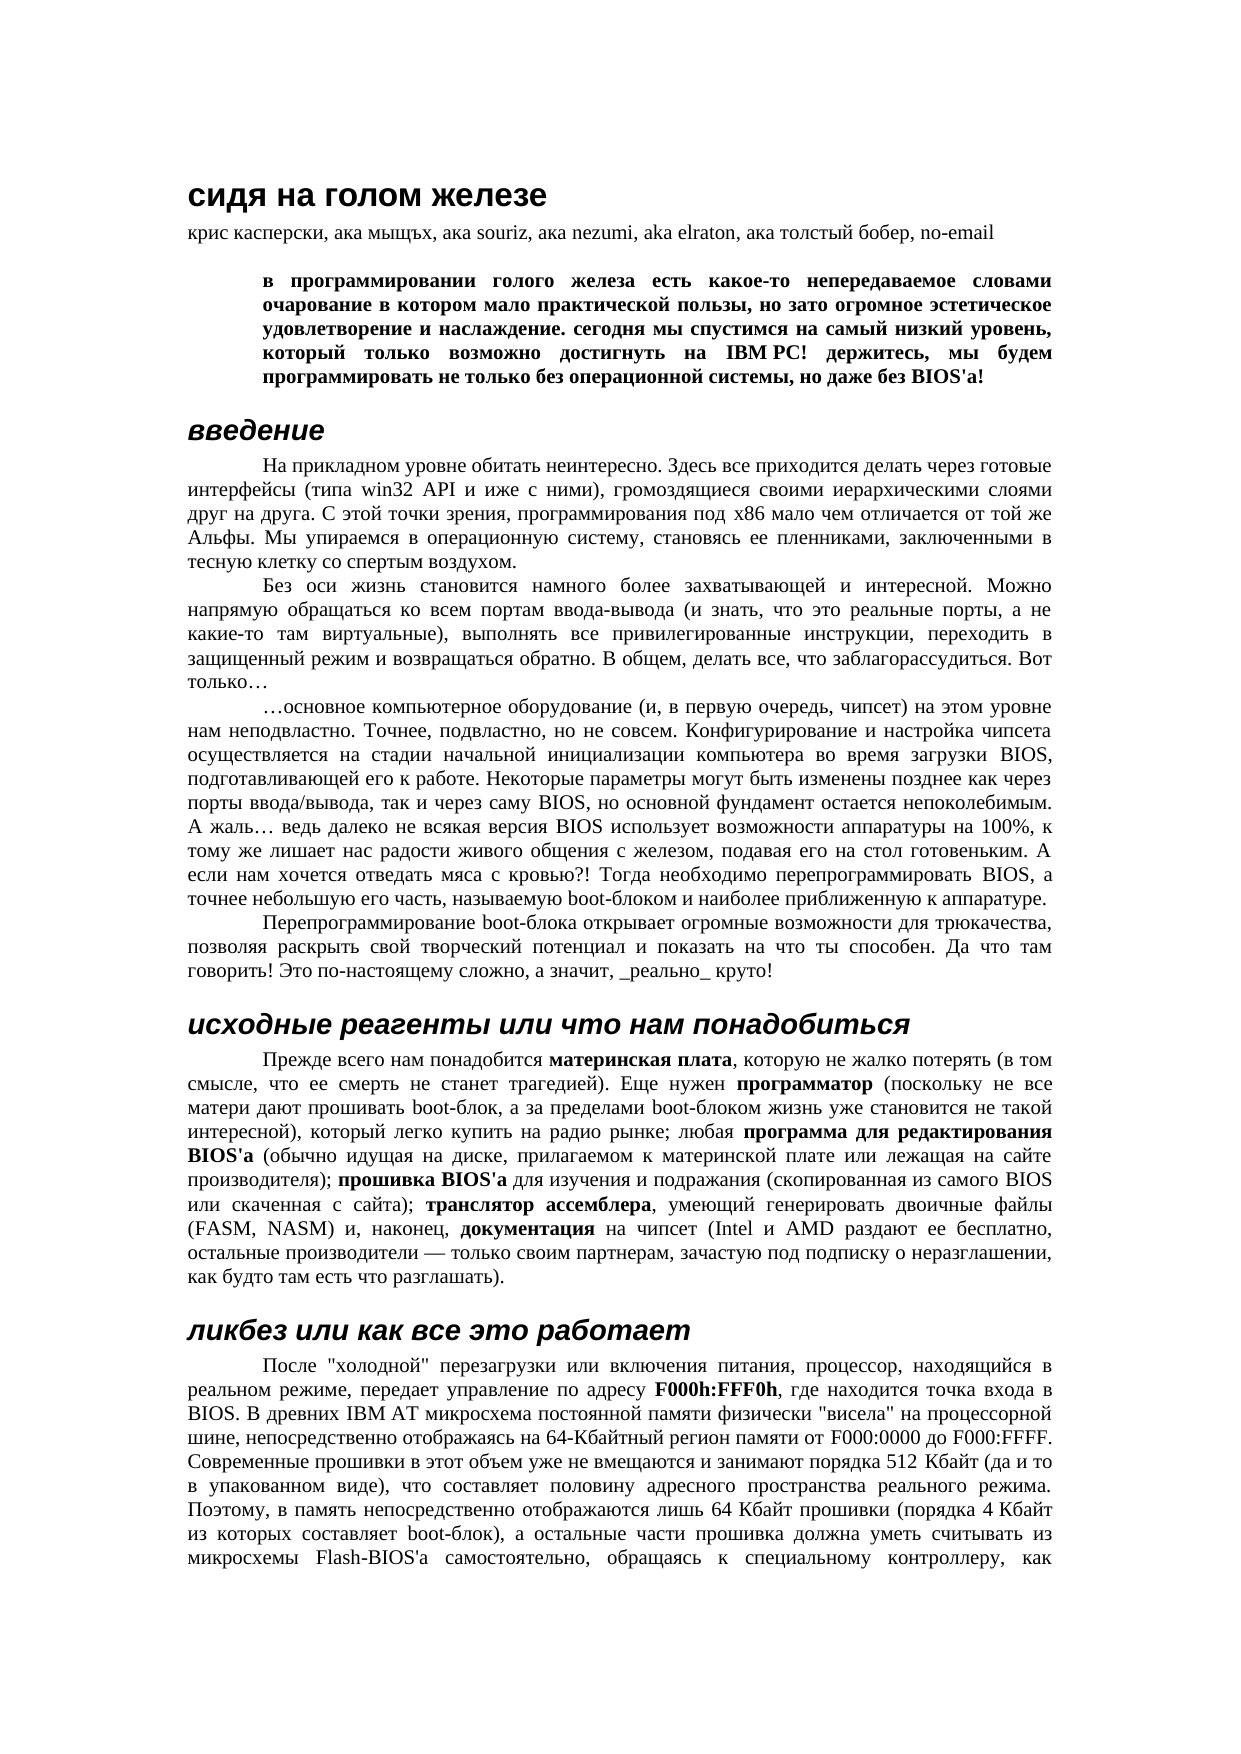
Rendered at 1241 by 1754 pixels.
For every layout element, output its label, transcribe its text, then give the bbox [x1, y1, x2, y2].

text крис касперски, ака мыщъх, ака souriz, ака nezumi, aka elraton, ака толстый бобер, no-email [187, 220, 1053, 244]
text …основное компьютерное оборудование (и, в первую очередь, чипсет) на этом уровне нам неподвластно. Точнее, подвластно, но не совсем. Конфигурирование и настройка чипсета осуществляется на стадии начальной инициализации компьютера во время загрузки BIOS, подготавливающей его к работе. Некоторые параметры могут быть изменены позднее как через порты ввода/вывода, так и через саму BIOS, но основной фундамент остается непоколебимым. А жаль… ведь далеко не всякая версия BIOS использует возможности аппаратуры на 100%, к тому же лишает нас радости живого общения с железом, подавая его на стол готовеньким. А если нам хочется отведать мяса с кровью?! Тогда необходимо перепрограммировать BIOS, а точнее небольшую его часть, называемую boot-блоком и наиболее приближенную к аппаратуре. [187, 693, 1053, 910]
text Перепрограммирование boot-блока открывает огромные возможности для трюкачества, позволяя раскрыть свой творческий потенциал и показать на что ты способен. Да что там говорить! Это по-настоящему сложно, а значит, _реально_ круто! [187, 910, 1053, 982]
text После "холодной" перезагрузки или включения питания, процессор, находящийся в реальном режиме, передает управление по адресу F000h:FFF0h, где находится точка входа в BIOS. В древних IBM AT микросхема постоянной памяти физически "висела" на процессорной шине, непосредственно отображаясь на 64-Кбайтный регион памяти от F000:0000 до F000:FFFF. Современные прошивки в этот объем уже не вмещаются и занимают порядка 512 Кбайт (да и то в упакованном виде), что составляет половину адресного пространства реального режима. Поэтому, в память непосредственно отображаются лишь 64 Кбайт прошивки (порядка 4 Кбайт из которых составляет boot-блок), а остальные части прошивка должна уметь считывать из микросхемы Flash-BIOS'а самостоятельно, обращаясь к специальному контроллеру, как [187, 1352, 1053, 1569]
subtitle исходные реагенты или что нам понадобиться [187, 1007, 1053, 1041]
text Без оси жизнь становится намного более захватывающей и интересной. Можно напрямую обращаться ко всем портам ввода-вывода (и знать, что это реальные порты, а не какие-то там виртуальные), выполнять все привилегированные инструкции, переходить в защищенный режим и возвращаться обратно. В общем, делать все, что заблагорассудиться. Вот только… [187, 573, 1053, 693]
text в программировании голого железа есть какое-то непередаваемое словами очарование в котором мало практической пользы, но зато огромное эстетическое удовлетворение и наслаждение. сегодня мы спустимся на самый низкий уровень, который только возможно достигнуть на IBM PC! держитесь, мы будем программировать не только без операционной системы, но даже без BIOS'а! [262, 268, 1053, 388]
text Прежде всего нам понадобится материнская плата, которую не жалко потерять (в том смысле, что ее смерть не станет трагедией). Еще нужен программатор (поскольку не все матери дают прошивать boot-блок, а за пределами boot-блоком жизнь уже становится не такой интересной), который легко купить на радио рынке; любая программа для редактирования BIOS'a (обычно идущая на диске, прилагаемом к материнской плате или лежащая на сайте производителя); прошивка BIOS'а для изучения и подражания (скопированная из самого BIOS или скаченная с сайта); транслятор ассемблера, умеющий генерировать двоичные файлы (FASM, NASM) и, наконец, документация на чипсет (Intel и AMD раздают ее бесплатно, остальные производители — только своим партнерам, зачастую под подписку о неразглашении, как будто там есть что разглашать). [187, 1047, 1053, 1288]
subtitle введение [187, 413, 1053, 447]
subtitle сидя на голом железе [187, 175, 1053, 213]
text На прикладном уровне обитать неинтересно. Здесь все приходится делать через готовые интерфейсы (типа win32 API и иже с ними), громоздящиеся своими иерархическими слоями друг на друга. С этой точки зрения, программирования под x86 мало чем отличается от той же Альфы. Мы упираемся в операционную систему, становясь ее пленниками, заключенными в тесную клетку со спертым воздухом. [187, 453, 1053, 573]
subtitle ликбез или как все это работает [187, 1313, 1053, 1346]
